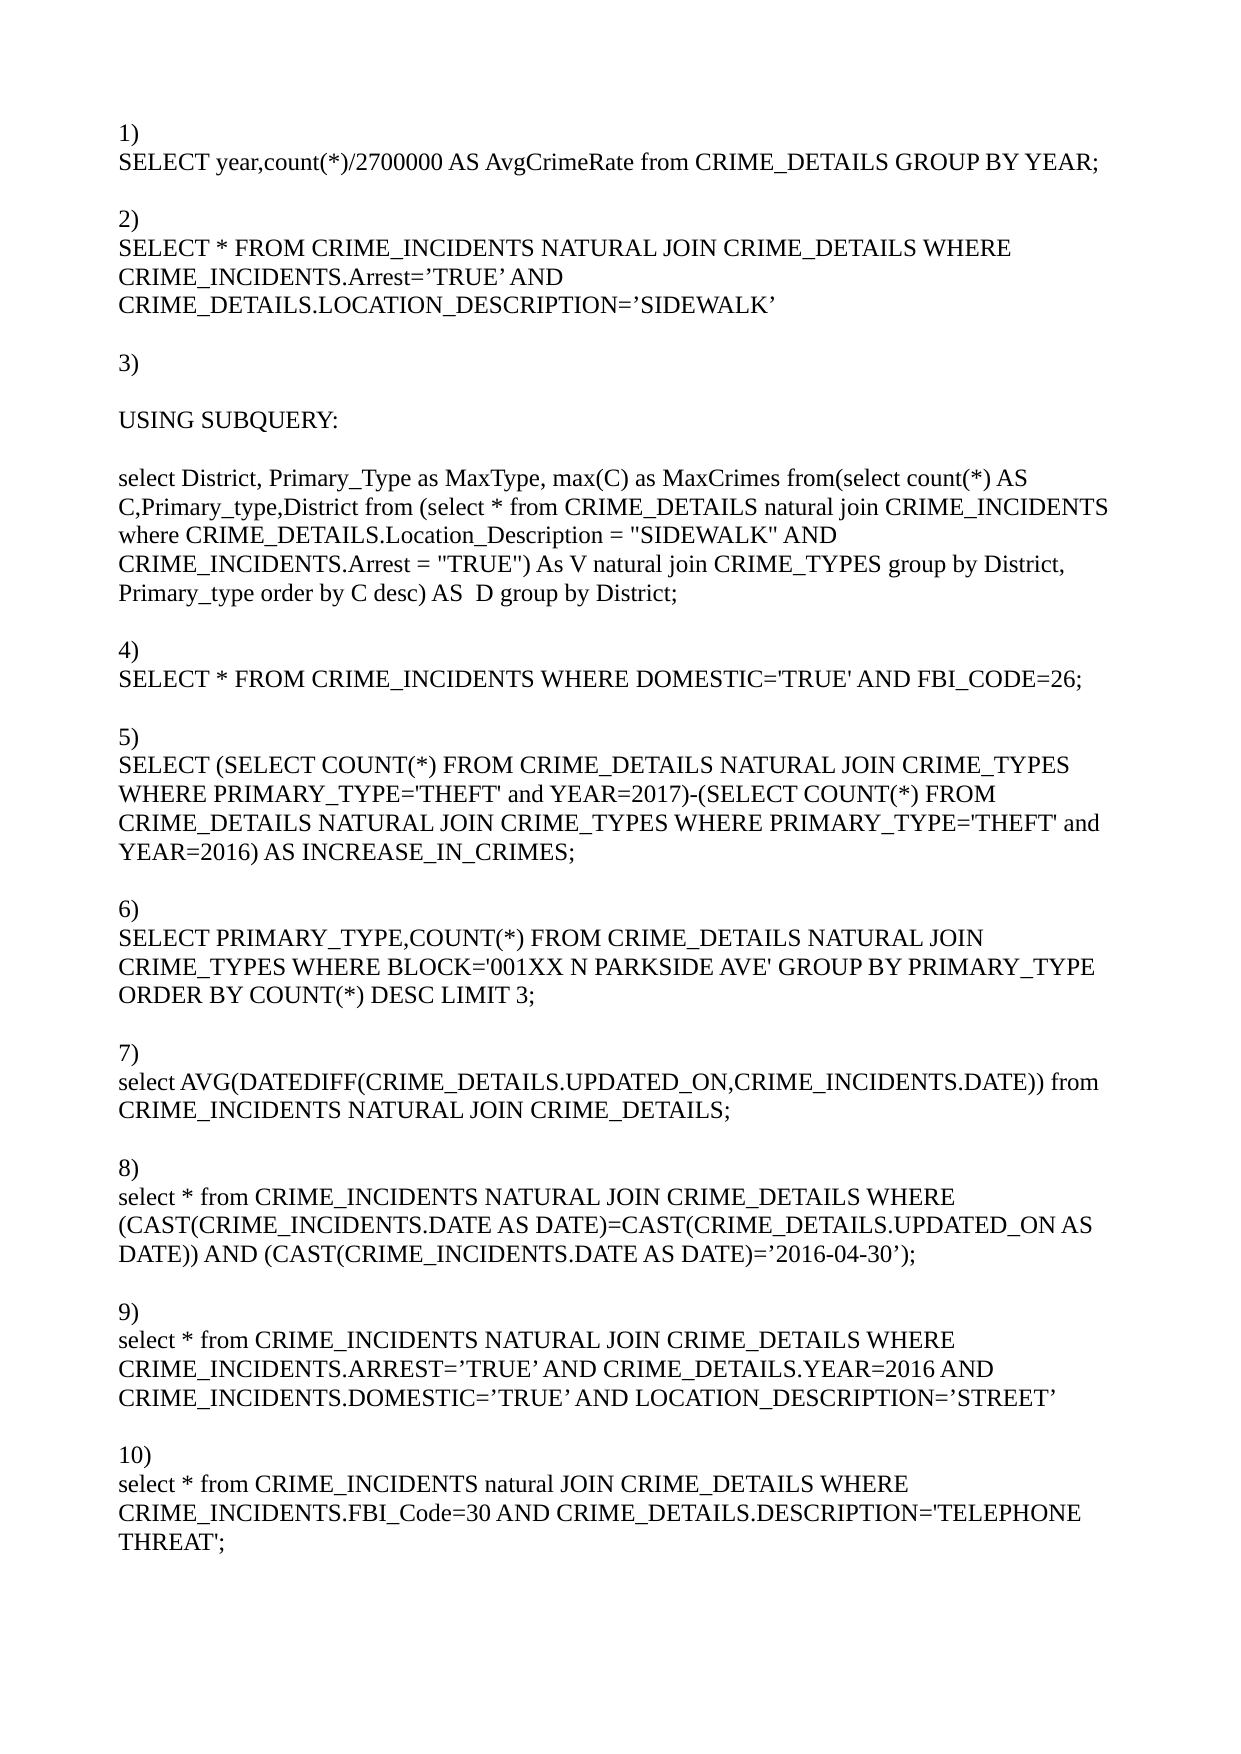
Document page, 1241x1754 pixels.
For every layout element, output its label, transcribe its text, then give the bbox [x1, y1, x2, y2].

text 3) [118, 348, 1122, 377]
text SELECT (SELECT COUNT(*) FROM CRIME_DETAILS NATURAL JOIN CRIME_TYPES WHERE PRIMARY_TYPE='THEFT' and YEAR=2017)-(SELECT COUNT(*) FROM CRIME_DETAILS NATURAL JOIN CRIME_TYPES WHERE PRIMARY_TYPE='THEFT' and YEAR=2016) AS INCREASE_IN_CRIMES; [118, 751, 1122, 866]
text 7) [118, 1038, 1122, 1067]
text 8) [118, 1153, 1122, 1182]
text 10) [118, 1441, 1122, 1469]
text 2) [118, 204, 1122, 233]
text SELECT year,count(*)/2700000 AS AvgCrimeRate from CRIME_DETAILS GROUP BY YEAR; [118, 147, 1122, 176]
text 6) [118, 894, 1122, 923]
text 1) [118, 118, 1122, 147]
text 5) [118, 722, 1122, 751]
text select District, Primary_Type as MaxType, max(C) as MaxCrimes from(select count(*) AS C,Primary_type,District from (select * from CRIME_DETAILS natural join CRIME_INCIDENTS where CRIME_DETAILS.Location_Description = "SIDEWALK" AND CRIME_INCIDENTS.Arrest = "TRUE") As V natural join CRIME_TYPES group by District, Primary_type order by C desc) AS D group by District; [118, 463, 1122, 607]
text USING SUBQUERY: [118, 406, 1122, 434]
text SELECT PRIMARY_TYPE,COUNT(*) FROM CRIME_DETAILS NATURAL JOIN CRIME_TYPES WHERE BLOCK='001XX N PARKSIDE AVE' GROUP BY PRIMARY_TYPE ORDER BY COUNT(*) DESC LIMIT 3; [118, 923, 1122, 1009]
text select * from CRIME_INCIDENTS natural JOIN CRIME_DETAILS WHERE CRIME_INCIDENTS.FBI_Code=30 AND CRIME_DETAILS.DESCRIPTION='TELEPHONE THREAT'; [118, 1469, 1122, 1556]
text SELECT * FROM CRIME_INCIDENTS NATURAL JOIN CRIME_DETAILS WHERE CRIME_INCIDENTS.Arrest=’TRUE’ AND CRIME_DETAILS.LOCATION_DESCRIPTION=’SIDEWALK’ [118, 233, 1122, 319]
text SELECT * FROM CRIME_INCIDENTS WHERE DOMESTIC='TRUE' AND FBI_CODE=26; [118, 664, 1122, 693]
text select * from CRIME_INCIDENTS NATURAL JOIN CRIME_DETAILS WHERE (CAST(CRIME_INCIDENTS.DATE AS DATE)=CAST(CRIME_DETAILS.UPDATED_ON AS DATE)) AND (CAST(CRIME_INCIDENTS.DATE AS DATE)=’2016-04-30’); [118, 1182, 1122, 1268]
text select AVG(DATEDIFF(CRIME_DETAILS.UPDATED_ON,CRIME_INCIDENTS.DATE)) from CRIME_INCIDENTS NATURAL JOIN CRIME_DETAILS; [118, 1067, 1122, 1124]
text 9) [118, 1297, 1122, 1326]
text select * from CRIME_INCIDENTS NATURAL JOIN CRIME_DETAILS WHERE CRIME_INCIDENTS.ARREST=’TRUE’ AND CRIME_DETAILS.YEAR=2016 AND CRIME_INCIDENTS.DOMESTIC=’TRUE’ AND LOCATION_DESCRIPTION=’STREET’ [118, 1326, 1122, 1412]
text 4) [118, 636, 1122, 664]
